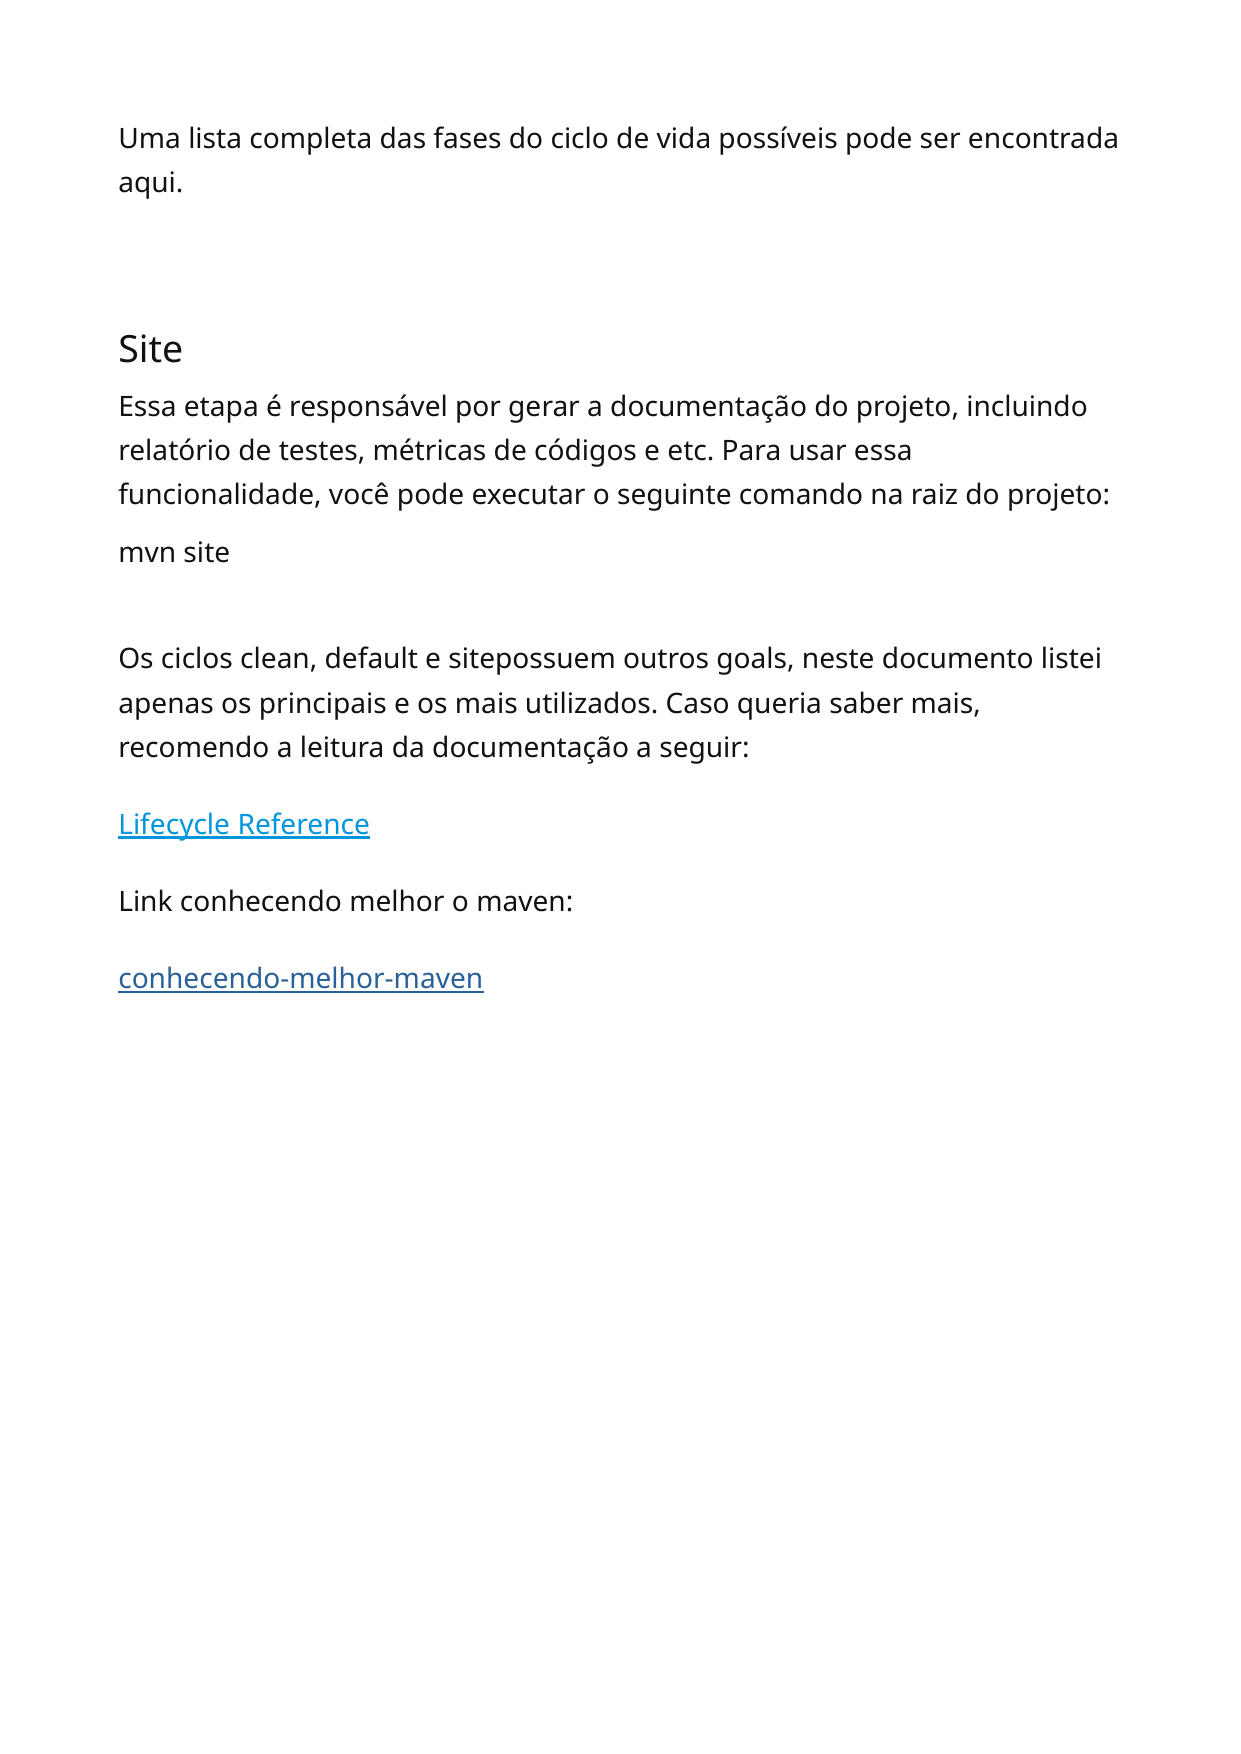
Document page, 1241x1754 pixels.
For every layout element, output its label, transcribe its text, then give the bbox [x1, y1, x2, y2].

text Lifecycle Reference. [118, 804, 1122, 842]
text Uma lista completa das fases do ciclo de vida possíveis pode ser encontrada aqui. [118, 118, 1122, 201]
subtitle Site [118, 322, 1122, 373]
text Essa etapa é responsável por gerar a documentação do projeto, incluindo relatório de testes, métricas de códigos e etc. Para usar essa funcionalidade, você pode executar o seguinte comando na raiz do projeto: [118, 386, 1122, 512]
text mvn site [118, 533, 1122, 571]
text Os ciclos clean, default e sitepossuem outros goals, neste documento listei apenas os principais e os mais utilizados. Caso queria saber mais, recomendo a leitura da documentação a seguir: [118, 639, 1122, 765]
text Link conhecendo melhor o maven: [118, 881, 1122, 919]
text conhecendo-melhor-maven [118, 958, 1122, 997]
